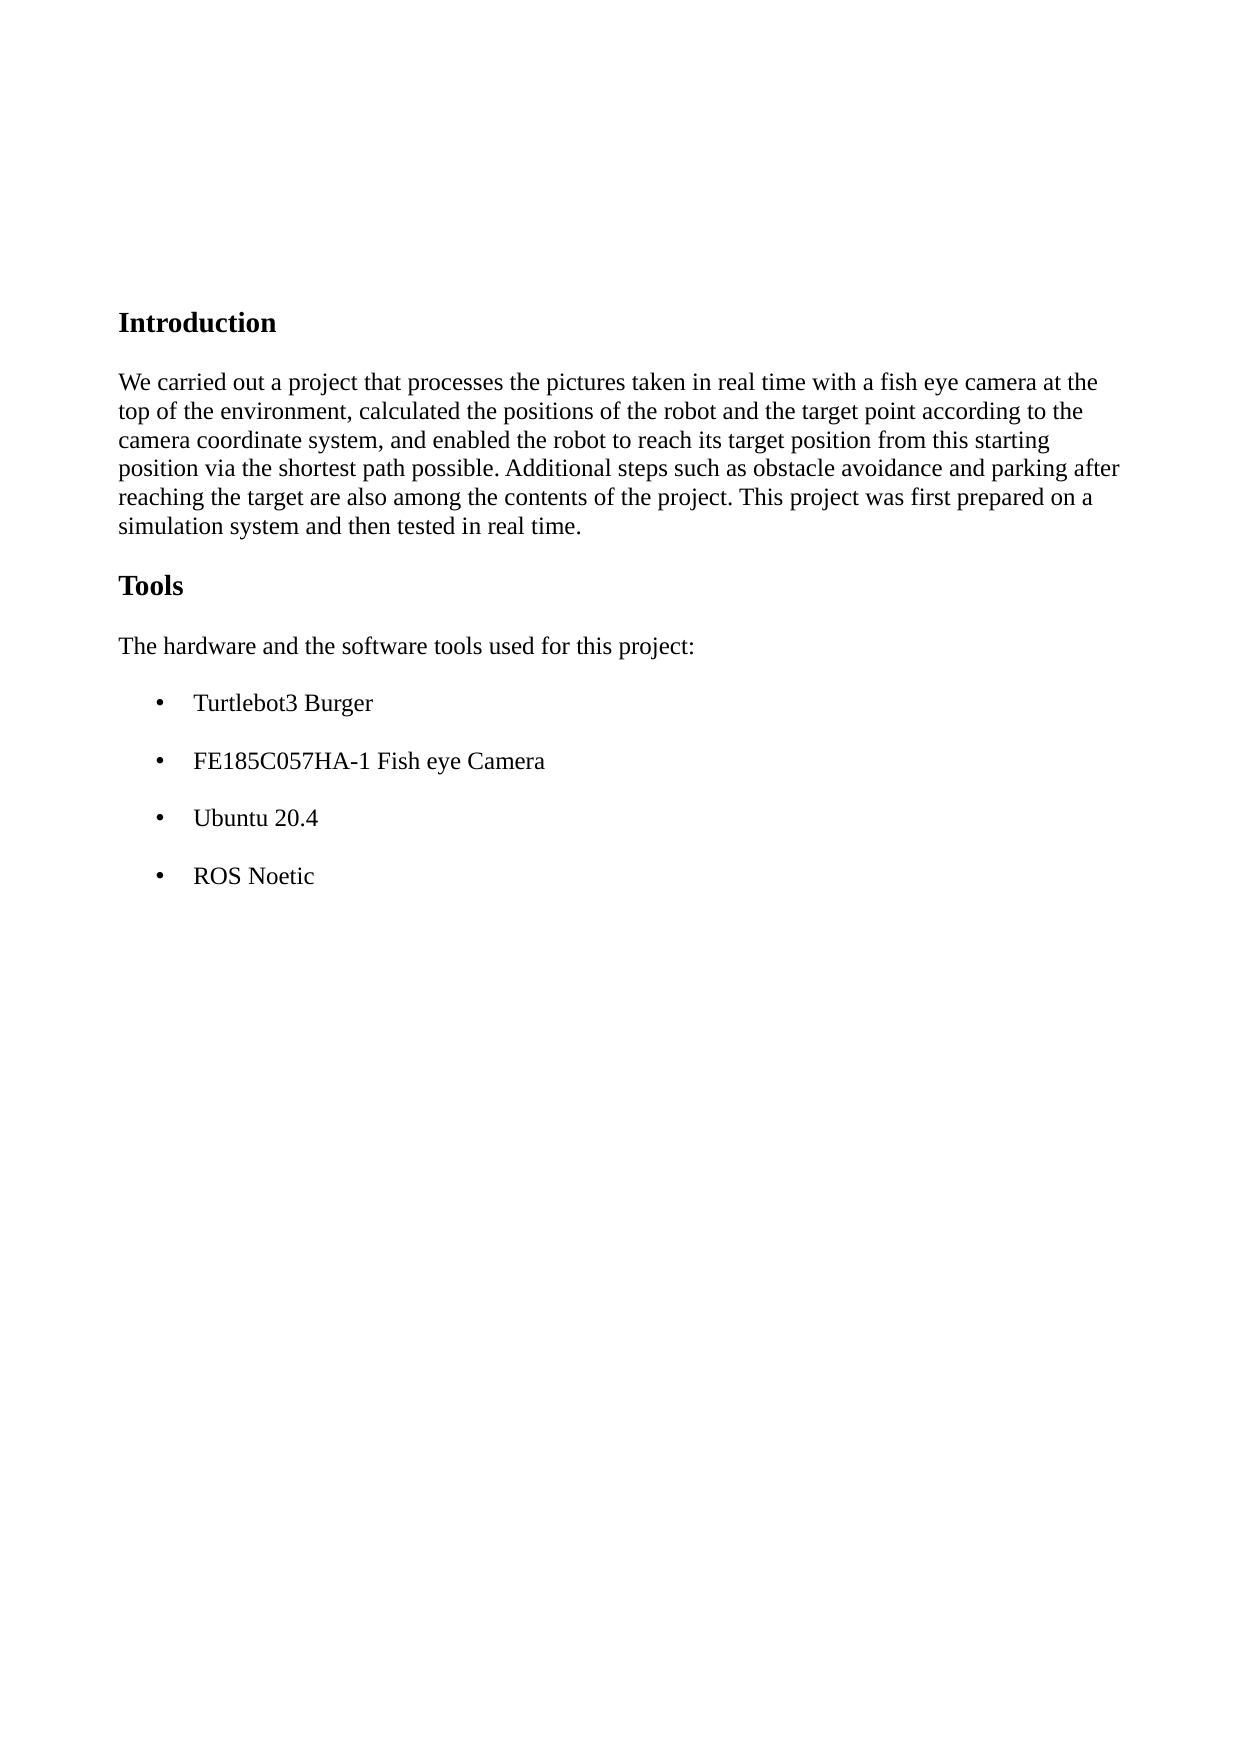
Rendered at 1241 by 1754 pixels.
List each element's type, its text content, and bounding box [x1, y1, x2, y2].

list Ubuntu 20.4 [156, 803, 1122, 832]
list Turtlebot3 Burger [156, 688, 1122, 717]
list ROS Noetic [156, 861, 1122, 889]
list FE185C057HA-1 Fish eye Camera [156, 746, 1122, 774]
text We carried out a project that processes the pictures taken in real time with a fish eye camera at the top of the environment, calculated the positions of the robot and the target point according to the camera coordinate system, and enabled the robot to reach its target position from this starting position via the shortest path possible. Additional steps such as obstacle avoidance and parking after reaching the target are also among the contents of the project. This project was first prepared on a simulation system and then tested in real time. [118, 367, 1122, 540]
text Tools [118, 568, 1122, 602]
text Introduction [118, 305, 1122, 338]
text The hardware and the software tools used for this project: [118, 631, 1122, 659]
